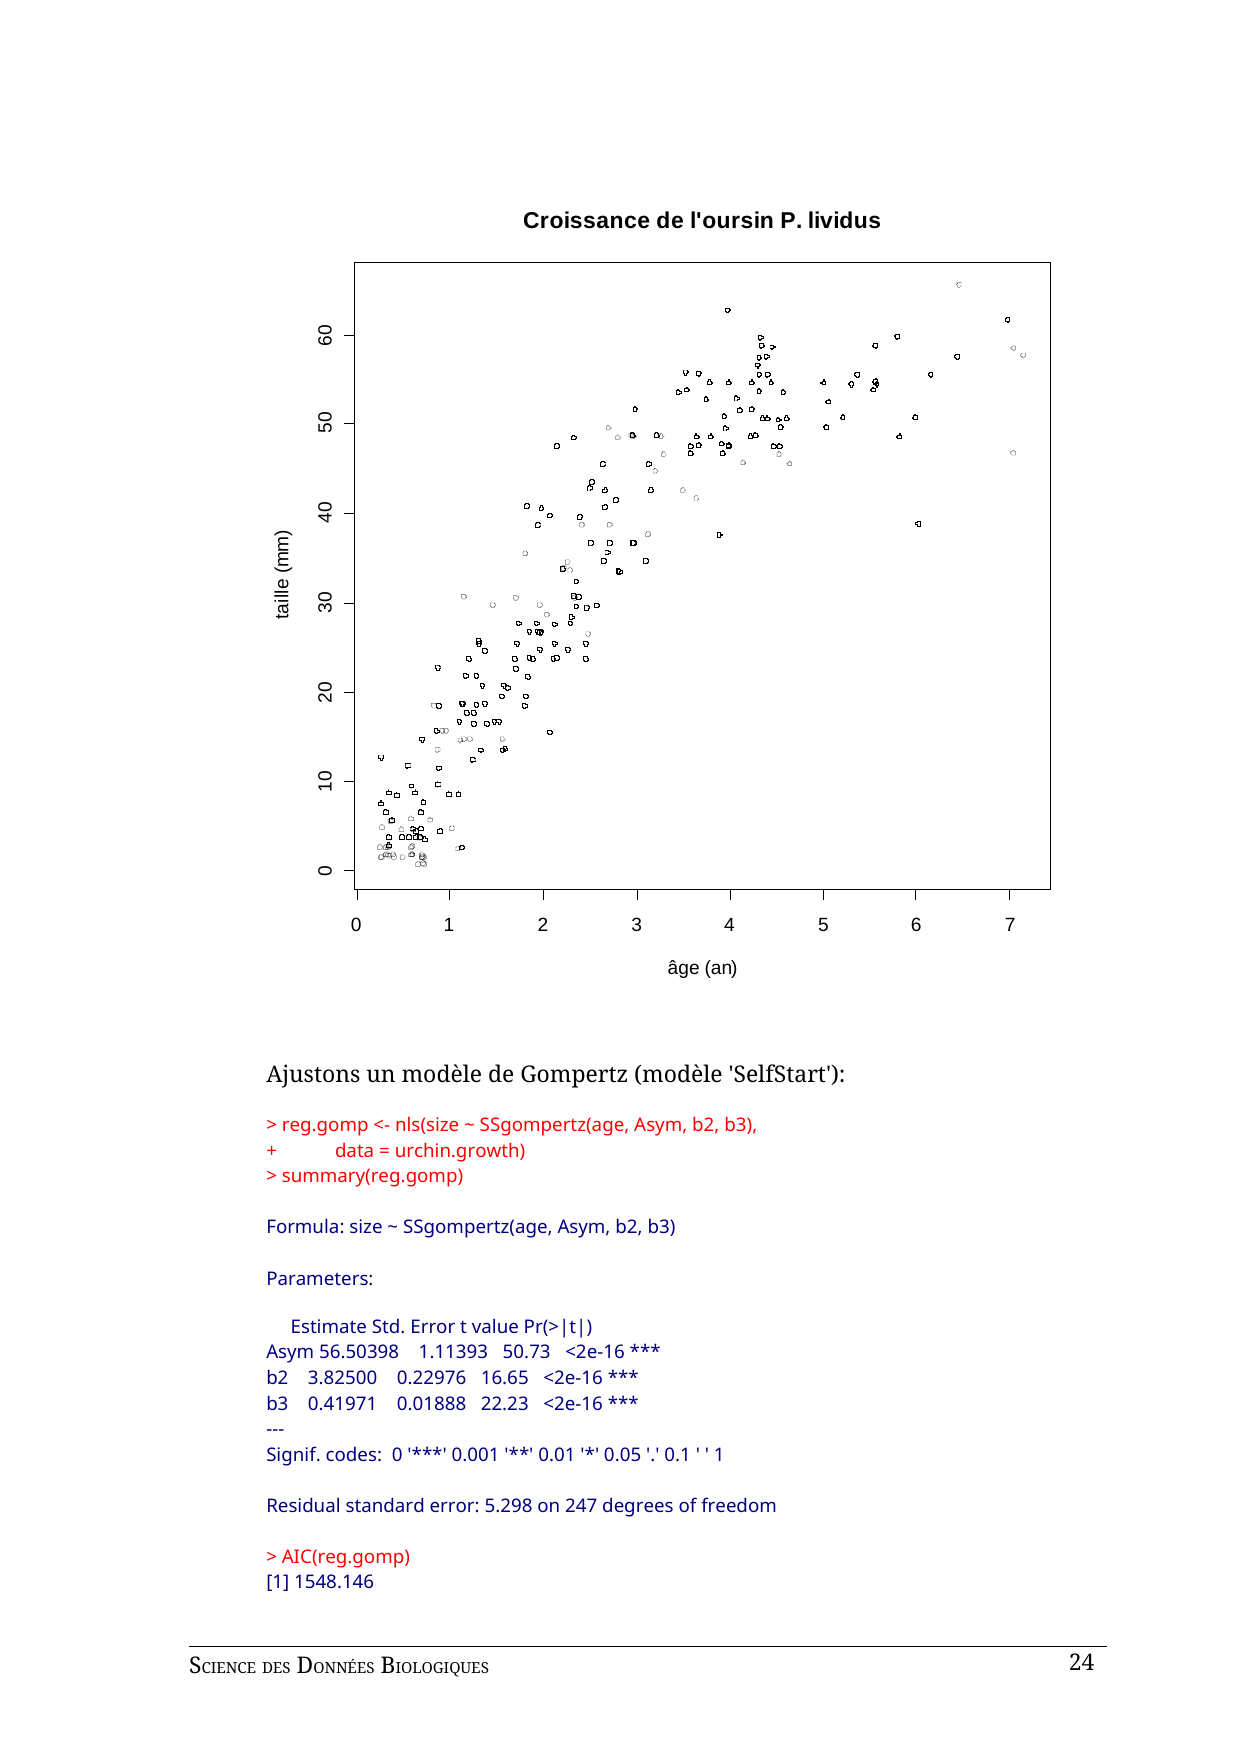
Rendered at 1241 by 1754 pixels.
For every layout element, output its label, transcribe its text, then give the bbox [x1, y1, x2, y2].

text Estimate Std. Error t value Pr(>|t|) Asym 56.50398 1.11393 50.73 <2e-16 *** b2 3.82500 0.22976 16.65 <2e-16 *** b3 0.41971 0.01888 22.23 <2e-16 *** --- Signif. codes: 0 '***' 0.001 '**' 0.01 '*' 0.05 '.' 0.1 ' ' 1 Residual standard error: 5.298 on 247 degrees of freedom > AIC(reg.gomp) [1] 1548.146 [266, 1313, 1098, 1594]
text > reg.gomp <- nls(size ~ SSgompertz(age, Asym, b2, b3), + data = urchin.growth) > summary(reg.gomp) Formula: size ~ SSgompertz(age, Asym, b2, b3) Parameters: [266, 1112, 1098, 1290]
text Ajustons un modèle de Gompertz (modèle 'SelfStart'): [266, 1057, 1098, 1089]
